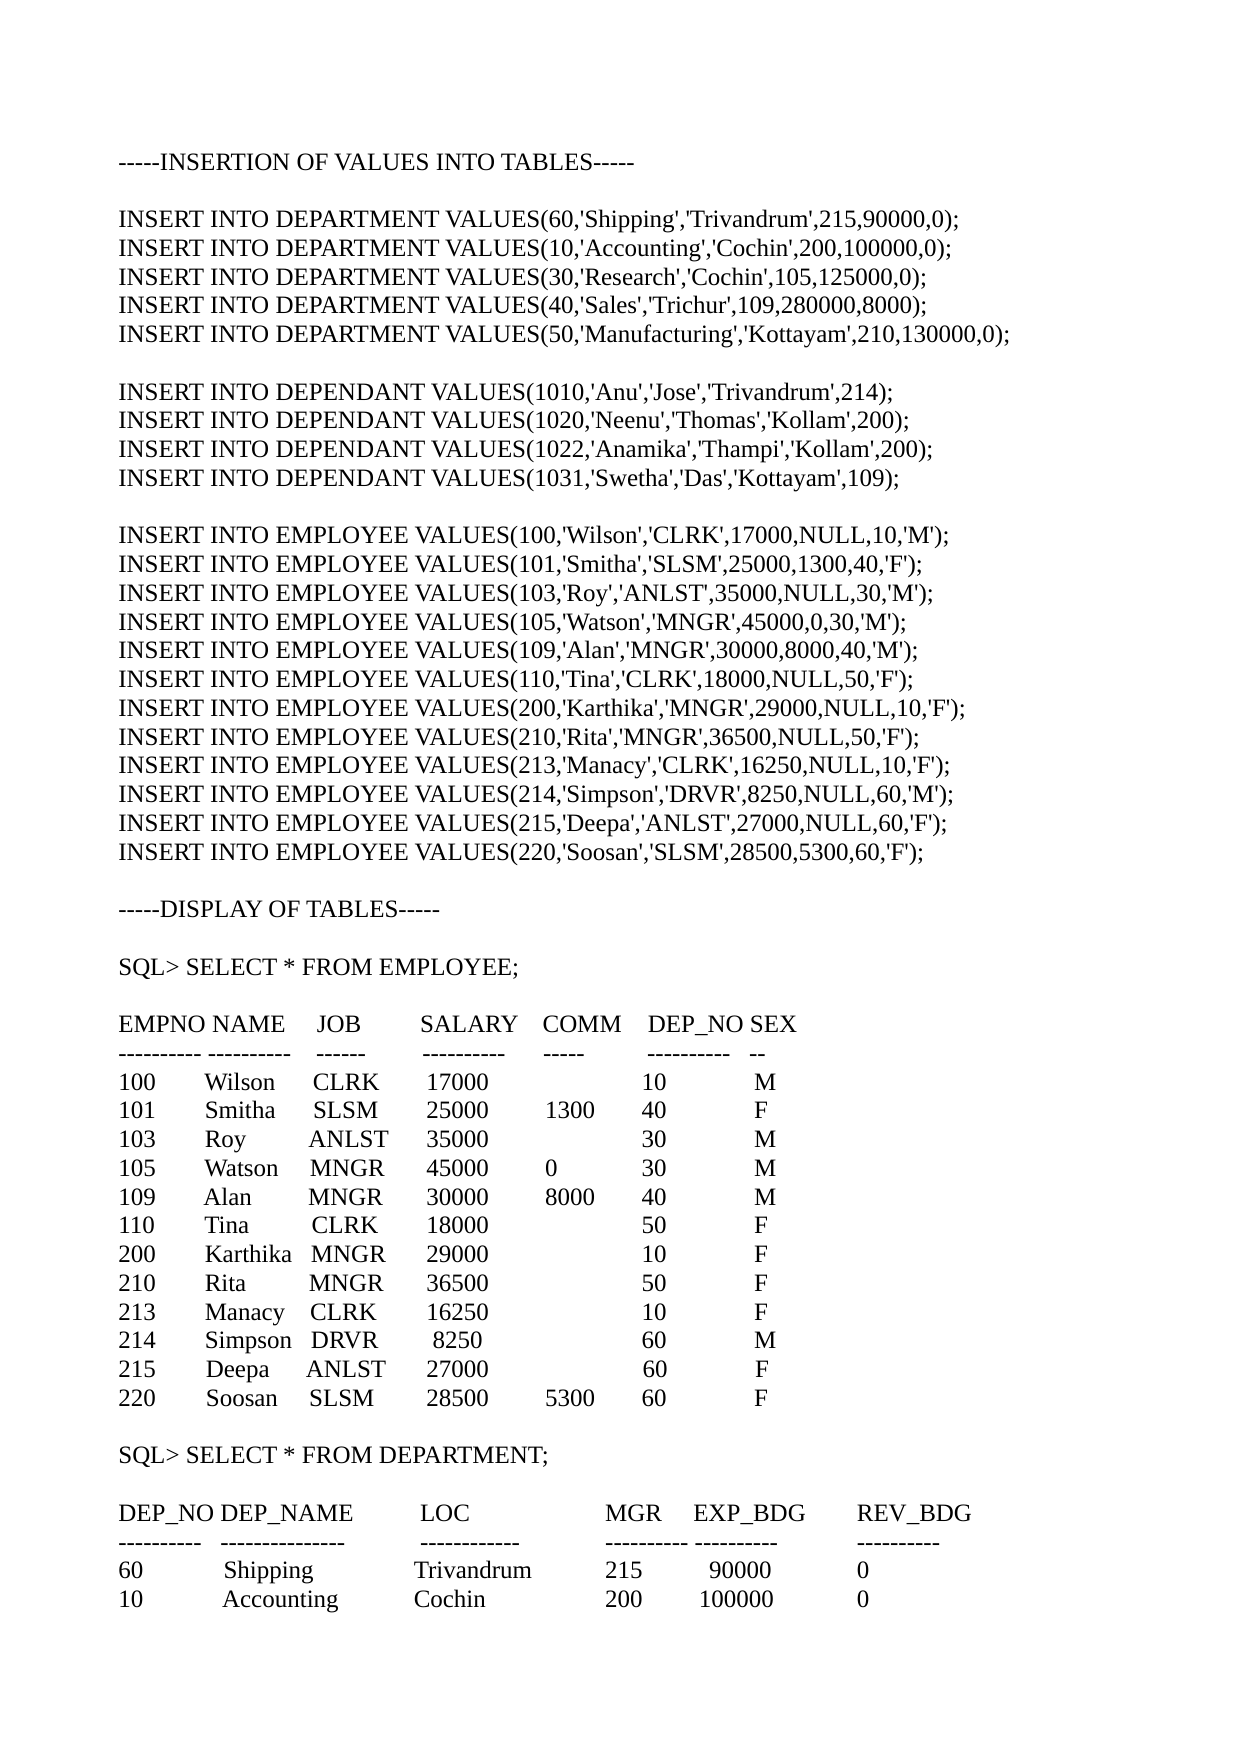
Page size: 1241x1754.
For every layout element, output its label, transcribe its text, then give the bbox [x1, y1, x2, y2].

text INSERT INTO EMPLOYEE VALUES(215,'Deepa','ANLST',27000,NULL,60,'F'); [118, 808, 1122, 837]
text 103 Roy ANLST 35000 30 M [118, 1124, 1122, 1153]
text INSERT INTO EMPLOYEE VALUES(105,'Watson','MNGR',45000,0,30,'M'); [118, 607, 1122, 636]
text INSERT INTO DEPENDANT VALUES(1022,'Anamika','Thampi','Kollam',200); [118, 434, 1122, 463]
text SQL> SELECT * FROM EMPLOYEE; [118, 952, 1122, 981]
text INSERT INTO DEPARTMENT VALUES(40,'Sales','Trichur',109,280000,8000); [118, 291, 1122, 319]
text 105 Watson MNGR 45000 0 30 M [118, 1153, 1122, 1182]
text INSERT INTO EMPLOYEE VALUES(103,'Roy','ANLST',35000,NULL,30,'M'); [118, 578, 1122, 607]
text -----DISPLAY OF TABLES----- [118, 894, 1122, 923]
text EMPNO NAME JOB SALARY COMM DEP_NO SEX [118, 1009, 1122, 1038]
text 213 Manacy CLRK 16250 10 F [118, 1297, 1122, 1326]
text INSERT INTO EMPLOYEE VALUES(110,'Tina','CLRK',18000,NULL,50,'F'); [118, 664, 1122, 693]
text INSERT INTO DEPARTMENT VALUES(60,'Shipping','Trivandrum',215,90000,0); [118, 204, 1122, 233]
text -----INSERTION OF VALUES INTO TABLES----- [118, 147, 1122, 176]
text 215 Deepa ANLST 27000 60 F [118, 1354, 1122, 1383]
text INSERT INTO EMPLOYEE VALUES(213,'Manacy','CLRK',16250,NULL,10,'F'); [118, 751, 1122, 779]
text 101 Smitha SLSM 25000 1300 40 F [118, 1096, 1122, 1124]
text INSERT INTO EMPLOYEE VALUES(100,'Wilson','CLRK',17000,NULL,10,'M'); [118, 521, 1122, 549]
text SQL> SELECT * FROM DEPARTMENT; [118, 1441, 1122, 1469]
text 60 Shipping Trivandrum 215 90000 0 [118, 1556, 1122, 1584]
text INSERT INTO EMPLOYEE VALUES(214,'Simpson','DRVR',8250,NULL,60,'M'); [118, 779, 1122, 808]
text INSERT INTO EMPLOYEE VALUES(200,'Karthika','MNGR',29000,NULL,10,'F'); [118, 693, 1122, 722]
text INSERT INTO DEPENDANT VALUES(1031,'Swetha','Das','Kottayam',109); [118, 463, 1122, 492]
text DEP_NO DEP_NAME LOC MGR EXP_BDG REV_BDG [118, 1498, 1122, 1527]
text 110 Tina CLRK 18000 50 F [118, 1211, 1122, 1239]
text 214 Simpson DRVR 8250 60 M [118, 1326, 1122, 1354]
text INSERT INTO DEPARTMENT VALUES(10,'Accounting','Cochin',200,100000,0); [118, 233, 1122, 262]
text 210 Rita MNGR 36500 50 F [118, 1268, 1122, 1297]
text INSERT INTO EMPLOYEE VALUES(109,'Alan','MNGR',30000,8000,40,'M'); [118, 636, 1122, 664]
text INSERT INTO EMPLOYEE VALUES(210,'Rita','MNGR',36500,NULL,50,'F'); [118, 722, 1122, 751]
text 200 Karthika MNGR 29000 10 F [118, 1239, 1122, 1268]
text INSERT INTO DEPARTMENT VALUES(50,'Manufacturing','Kottayam',210,130000,0); [118, 319, 1122, 348]
text 220 Soosan SLSM 28500 5300 60 F [118, 1383, 1122, 1412]
text INSERT INTO EMPLOYEE VALUES(101,'Smitha','SLSM',25000,1300,40,'F'); [118, 549, 1122, 578]
text ---------- ---------- ------ ---------- ----- ---------- -- [118, 1038, 1122, 1067]
text 10 Accounting Cochin 200 100000 0 [118, 1584, 1122, 1613]
text 100 Wilson CLRK 17000 10 M [118, 1067, 1122, 1096]
text ---------- --------------- ------------ ---------- ---------- ---------- [118, 1527, 1122, 1556]
text INSERT INTO DEPENDANT VALUES(1010,'Anu','Jose','Trivandrum',214); [118, 377, 1122, 406]
text INSERT INTO DEPARTMENT VALUES(30,'Research','Cochin',105,125000,0); [118, 262, 1122, 291]
text INSERT INTO DEPENDANT VALUES(1020,'Neenu','Thomas','Kollam',200); [118, 406, 1122, 434]
text INSERT INTO EMPLOYEE VALUES(220,'Soosan','SLSM',28500,5300,60,'F'); [118, 837, 1122, 866]
text 109 Alan MNGR 30000 8000 40 M [118, 1182, 1122, 1211]
